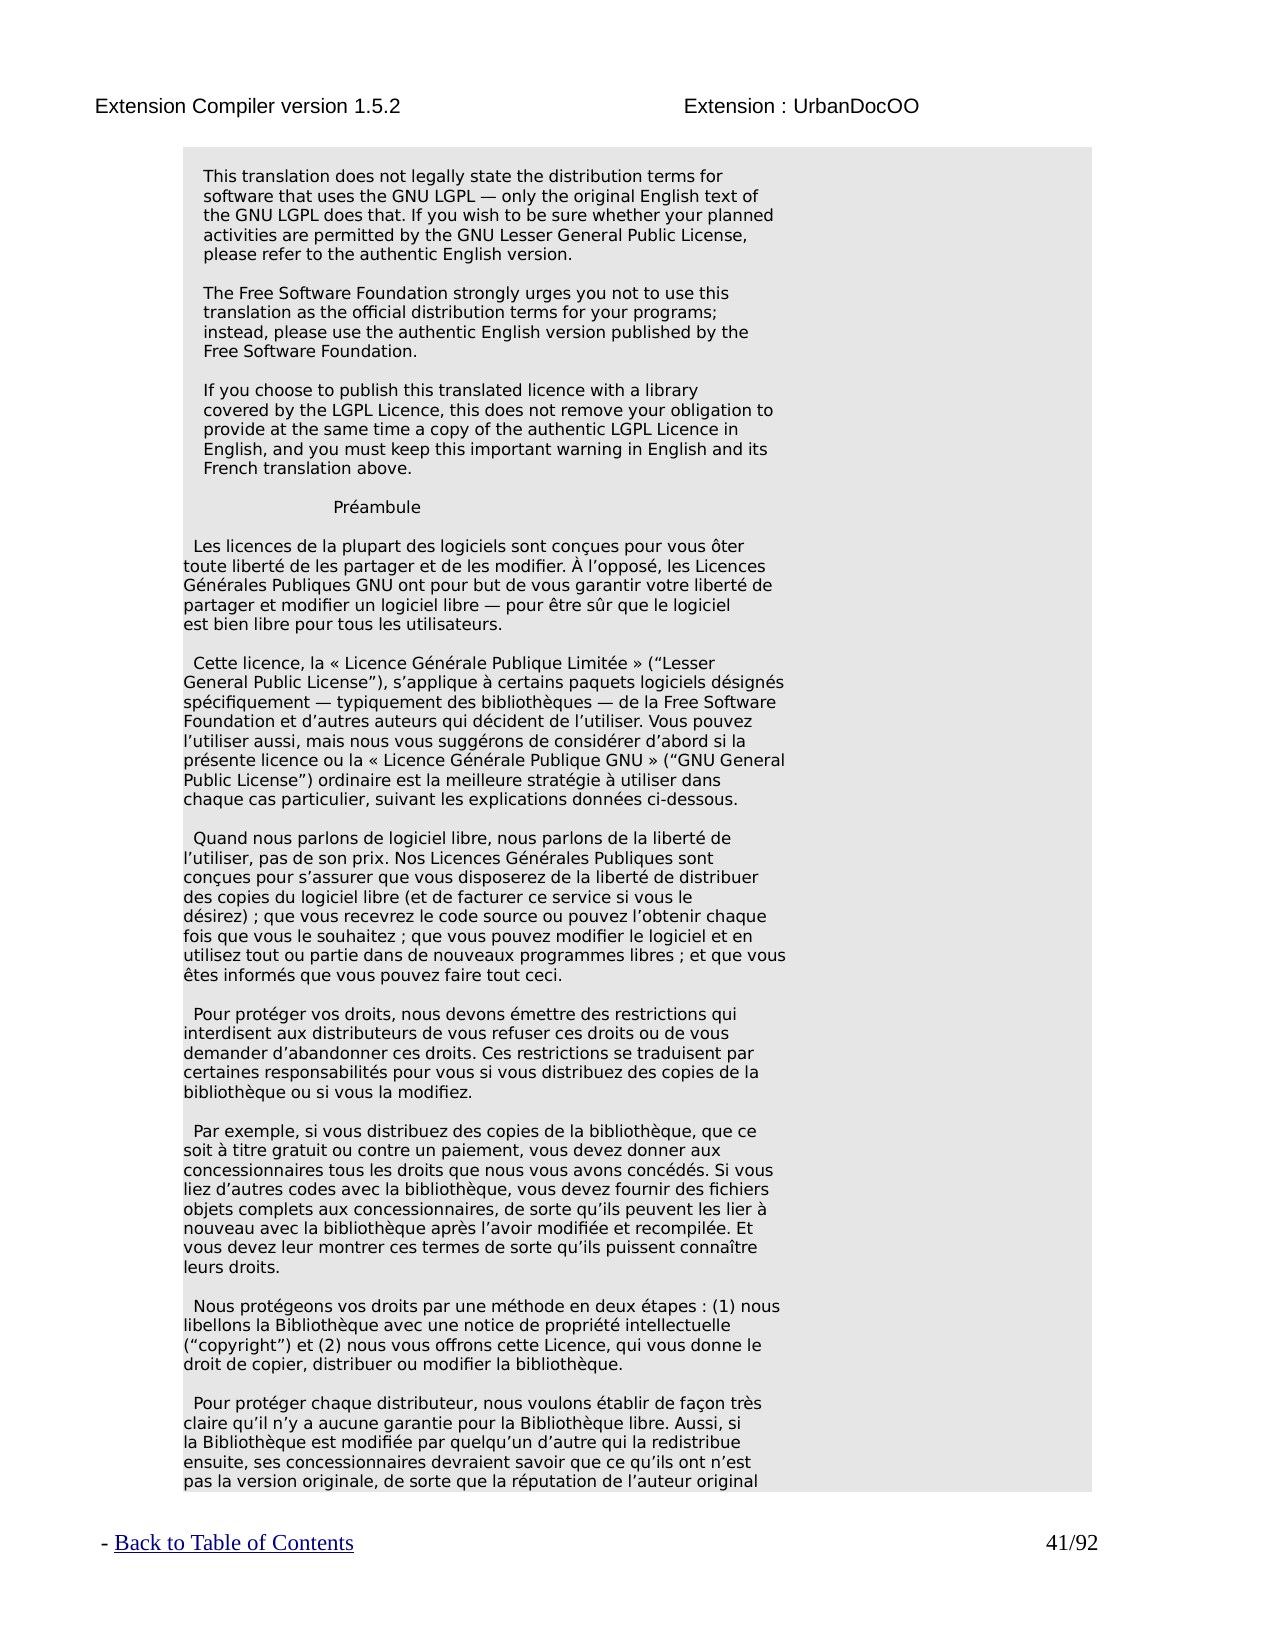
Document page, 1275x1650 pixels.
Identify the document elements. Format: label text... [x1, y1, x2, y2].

text Les licences de la plupart des logiciels sont conçues pour vous ôter [183, 537, 1092, 557]
text interdisent aux distributeurs de vous refuser ces droits ou de vous [183, 1024, 1092, 1043]
text toute liberté de les partager et de les modifier. À l’opposé, les Licences [183, 557, 1092, 576]
text covered by the LGPL Licence, this does not remove your obligation to [183, 401, 1092, 420]
text Par exemple, si vous distribuez des copies de la bibliothèque, que ce [183, 1121, 1092, 1141]
text objets complets aux concessionnaires, de sorte qu’ils peuvent les lier à [183, 1199, 1092, 1219]
text conçues pour s’assurer que vous disposerez de la liberté de distribuer [183, 868, 1092, 888]
text Public License”) ordinaire est la meilleure stratégie à utiliser dans [183, 771, 1092, 790]
text Préambule [183, 498, 1092, 518]
text activities are permitted by the GNU Lesser General Public License, [183, 225, 1092, 245]
text instead, please use the authentic English version published by the [183, 323, 1092, 342]
text please refer to the authentic English version. [183, 245, 1092, 264]
text désirez) ; que vous recevrez le code source ou pouvez l’obtenir chaque [183, 907, 1092, 927]
text Free Software Foundation. [183, 342, 1092, 362]
text claire qu’il n’y a aucune garantie pour la Bibliothèque libre. Aussi, si [183, 1414, 1092, 1433]
text provide at the same time a copy of the authentic LGPL Licence in [183, 420, 1092, 440]
text Quand nous parlons de logiciel libre, nous parlons de la liberté de [183, 829, 1092, 849]
text software that uses the GNU LGPL — only the original English text of [183, 186, 1092, 206]
text nouveau avec la bibliothèque après l’avoir modifiée et recompilée. Et [183, 1219, 1092, 1238]
text présente licence ou la « Licence Générale Publique GNU » (“GNU General [183, 751, 1092, 771]
text liez d’autres codes avec la bibliothèque, vous devez fournir des fichiers [183, 1180, 1092, 1199]
text êtes informés que vous pouvez faire tout ceci. [183, 966, 1092, 985]
text This translation does not legally state the distribution terms for [183, 167, 1092, 186]
text Cette licence, la « Licence Générale Publique Limitée » (“Lesser [183, 654, 1092, 673]
text utilisez tout ou partie dans de nouveaux programmes libres ; et que vous [183, 946, 1092, 966]
text English, and you must keep this important warning in English and its [183, 440, 1092, 459]
text The Free Software Foundation strongly urges you not to use this [183, 284, 1092, 303]
text French translation above. [183, 459, 1092, 479]
text Nous protégeons vos droits par une méthode en deux étapes : (1) nous [183, 1297, 1092, 1316]
text certaines responsabilités pour vous si vous distribuez des copies de la [183, 1063, 1092, 1082]
text ensuite, ses concessionnaires devraient savoir que ce qu’ils ont n’est [183, 1453, 1092, 1472]
text libellons la Bibliothèque avec une notice de propriété intellectuelle [183, 1316, 1092, 1336]
text Foundation et d’autres auteurs qui décident de l’utiliser. Vous pouvez [183, 712, 1092, 732]
text vous devez leur montrer ces termes de sorte qu’ils puissent connaître [183, 1238, 1092, 1258]
text fois que vous le souhaitez ; que vous pouvez modifier le logiciel et en [183, 927, 1092, 946]
text l’utiliser aussi, mais nous vous suggérons de considérer d’abord si la [183, 732, 1092, 751]
text spécifiquement — typiquement des bibliothèques — de la Free Software [183, 693, 1092, 712]
text (“copyright”) et (2) nous vous offrons cette Licence, qui vous donne le [183, 1336, 1092, 1355]
text concessionnaires tous les droits que nous vous avons concédés. Si vous [183, 1160, 1092, 1180]
text translation as the official distribution terms for your programs; [183, 303, 1092, 323]
text l’utiliser, pas de son prix. Nos Licences Générales Publiques sont [183, 849, 1092, 868]
text bibliothèque ou si vous la modifiez. [183, 1082, 1092, 1102]
text soit à titre gratuit ou contre un paiement, vous devez donner aux [183, 1141, 1092, 1160]
text Générales Publiques GNU ont pour but de vous garantir votre liberté de [183, 576, 1092, 596]
text des copies du logiciel libre (et de facturer ce service si vous le [183, 888, 1092, 907]
text General Public License”), s’applique à certains paquets logiciels désignés [183, 673, 1092, 693]
text the GNU LGPL does that. If you wish to be sure whether your planned [183, 206, 1092, 225]
text Pour protéger vos droits, nous devons émettre des restrictions qui [183, 1004, 1092, 1024]
text partager et modifier un logiciel libre — pour être sûr que le logiciel [183, 596, 1092, 615]
text If you choose to publish this translated licence with a library [183, 381, 1092, 401]
text est bien libre pour tous les utilisateurs. [183, 615, 1092, 634]
text la Bibliothèque est modifiée par quelqu’un d’autre qui la redistribue [183, 1433, 1092, 1453]
text Pour protéger chaque distributeur, nous voulons établir de façon très [183, 1394, 1092, 1414]
text leurs droits. [183, 1258, 1092, 1277]
text chaque cas particulier, suivant les explications données ci-dessous. [183, 790, 1092, 810]
text droit de copier, distribuer ou modifier la bibliothèque. [183, 1355, 1092, 1375]
text demander d’abandonner ces droits. Ces restrictions se traduisent par [183, 1043, 1092, 1063]
text pas la version originale, de sorte que la réputation de l’auteur original [183, 1472, 1092, 1492]
